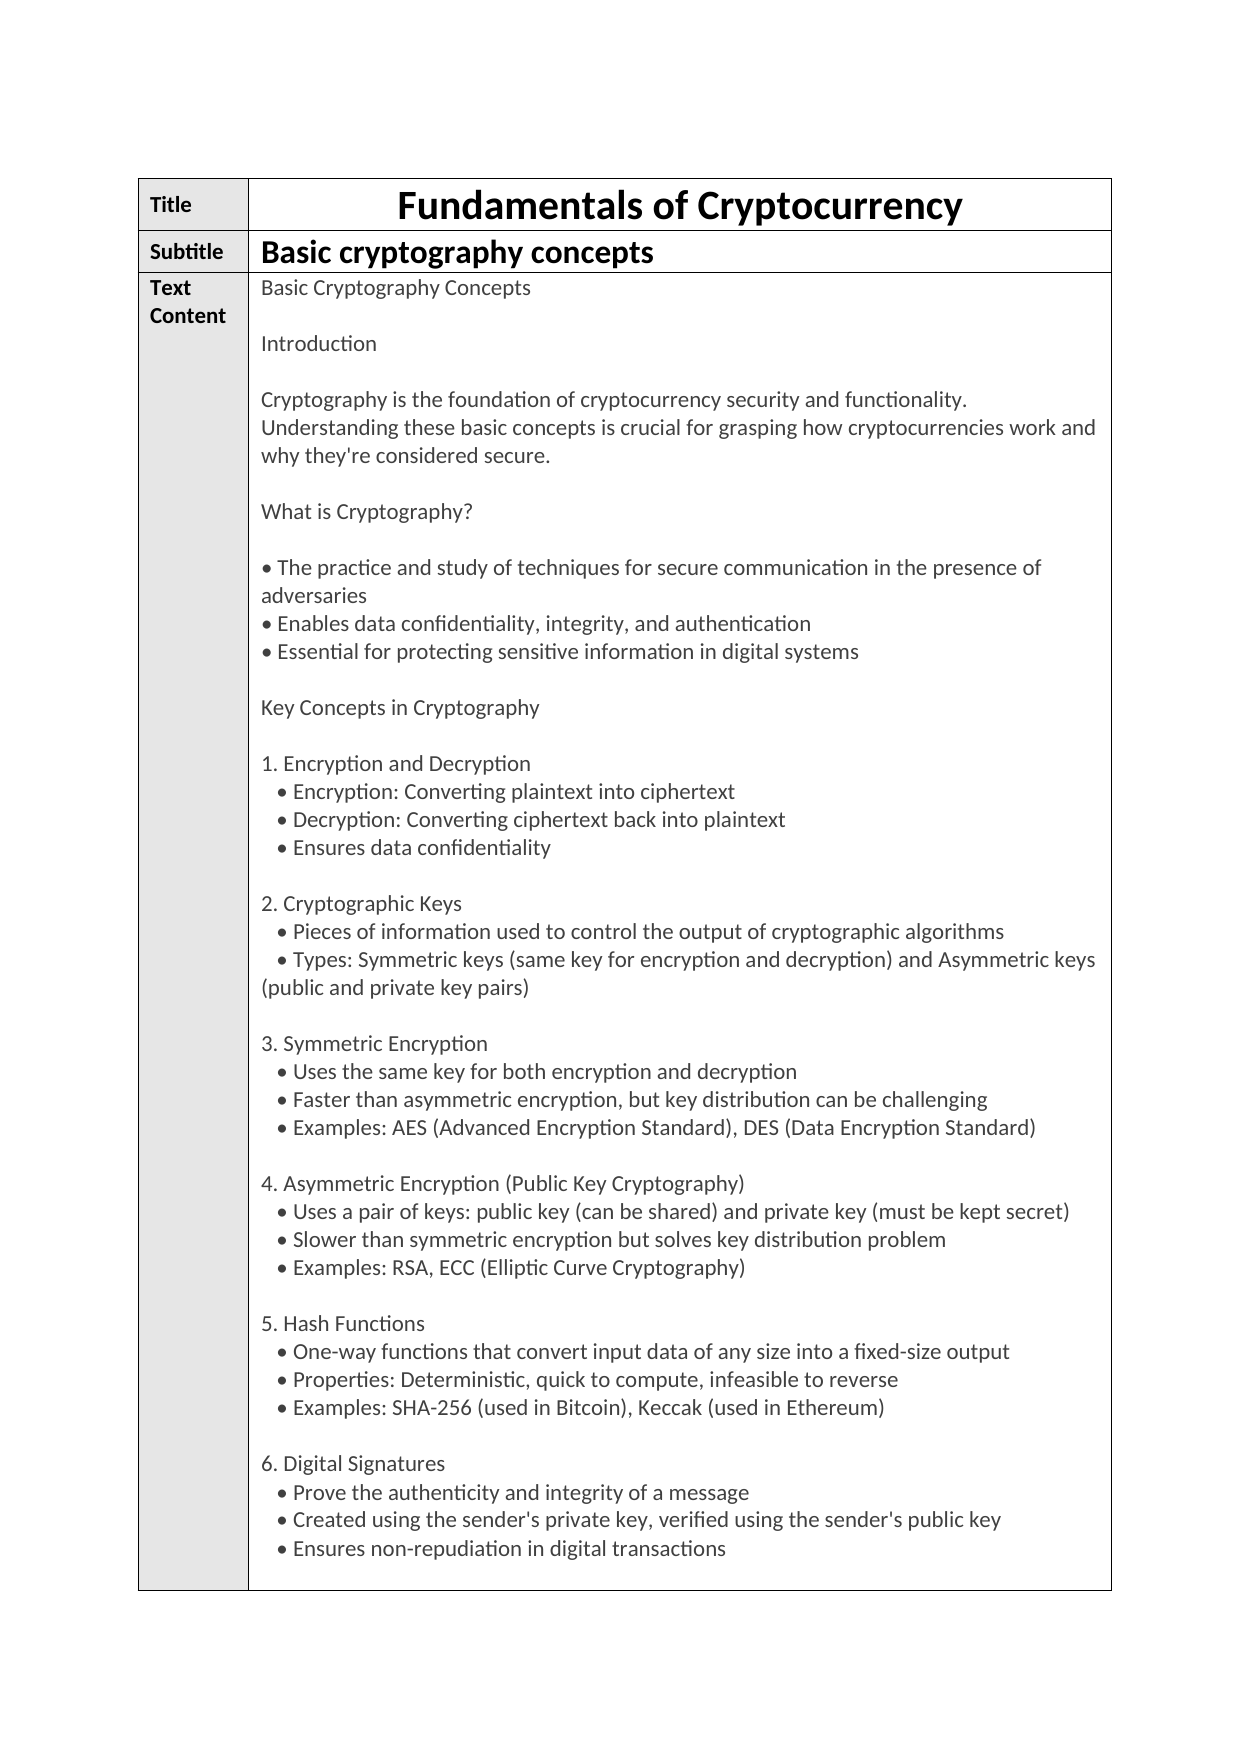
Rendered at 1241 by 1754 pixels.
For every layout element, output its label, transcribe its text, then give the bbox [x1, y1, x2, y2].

table_cell Basic cryptography concepts [249, 231, 1111, 272]
table_header Fundamentals of Cryptocurrency [249, 179, 1111, 230]
table_header Title [139, 179, 248, 230]
table_cell Subtitle [139, 231, 248, 272]
table_cell Text Content [139, 273, 248, 1590]
table_cell Basic Cryptography Concepts Introduction Cryptography is the foundation of cryptocurrency security and functionality. Understanding these basic concepts is crucial for grasping how cryptocurrencies work and why they're considered secure. What is Cryptography? • The practice and study of techniques for secure communication in the presence of adversaries • Enables data confidentiality, integrity, and authentication • Essential for protecting sensitive information in digital systems Key Concepts in Cryptography 1. Encryption and Decryption • Encryption: Converting plaintext into ciphertext • Decryption: Converting ciphertext back into plaintext • Ensures data confidentiality 2. Cryptographic Keys • Pieces of information used to control the output of cryptographic algorithms • Types: Symmetric keys (same key for encryption and decryption) and Asymmetric keys (public and private key pairs) 3. Symmetric Encryption • Uses the same key for both encryption and decryption • Faster than asymmetric encryption, but key distribution can be challenging • Examples: AES (Advanced Encryption Standard), DES (Data Encryption Standard) 4. Asymmetric Encryption (Public Key Cryptography) • Uses a pair of keys: public key (can be shared) and private key (must be kept secret) • Slower than symmetric encryption but solves key distribution problem • Examples: RSA, ECC (Elliptic Curve Cryptography) 5. Hash Functions • One-way functions that convert input data of any size into a fixed-size output • Properties: Deterministic, quick to compute, infeasible to reverse • Examples: SHA-256 (used in Bitcoin), Keccak (used in Ethereum) 6. Digital Signatures • Prove the authenticity and integrity of a message • Created using the sender's private key, verified using the sender's public key • Ensures non-repudiation in digital transactions [249, 273, 1111, 1590]
